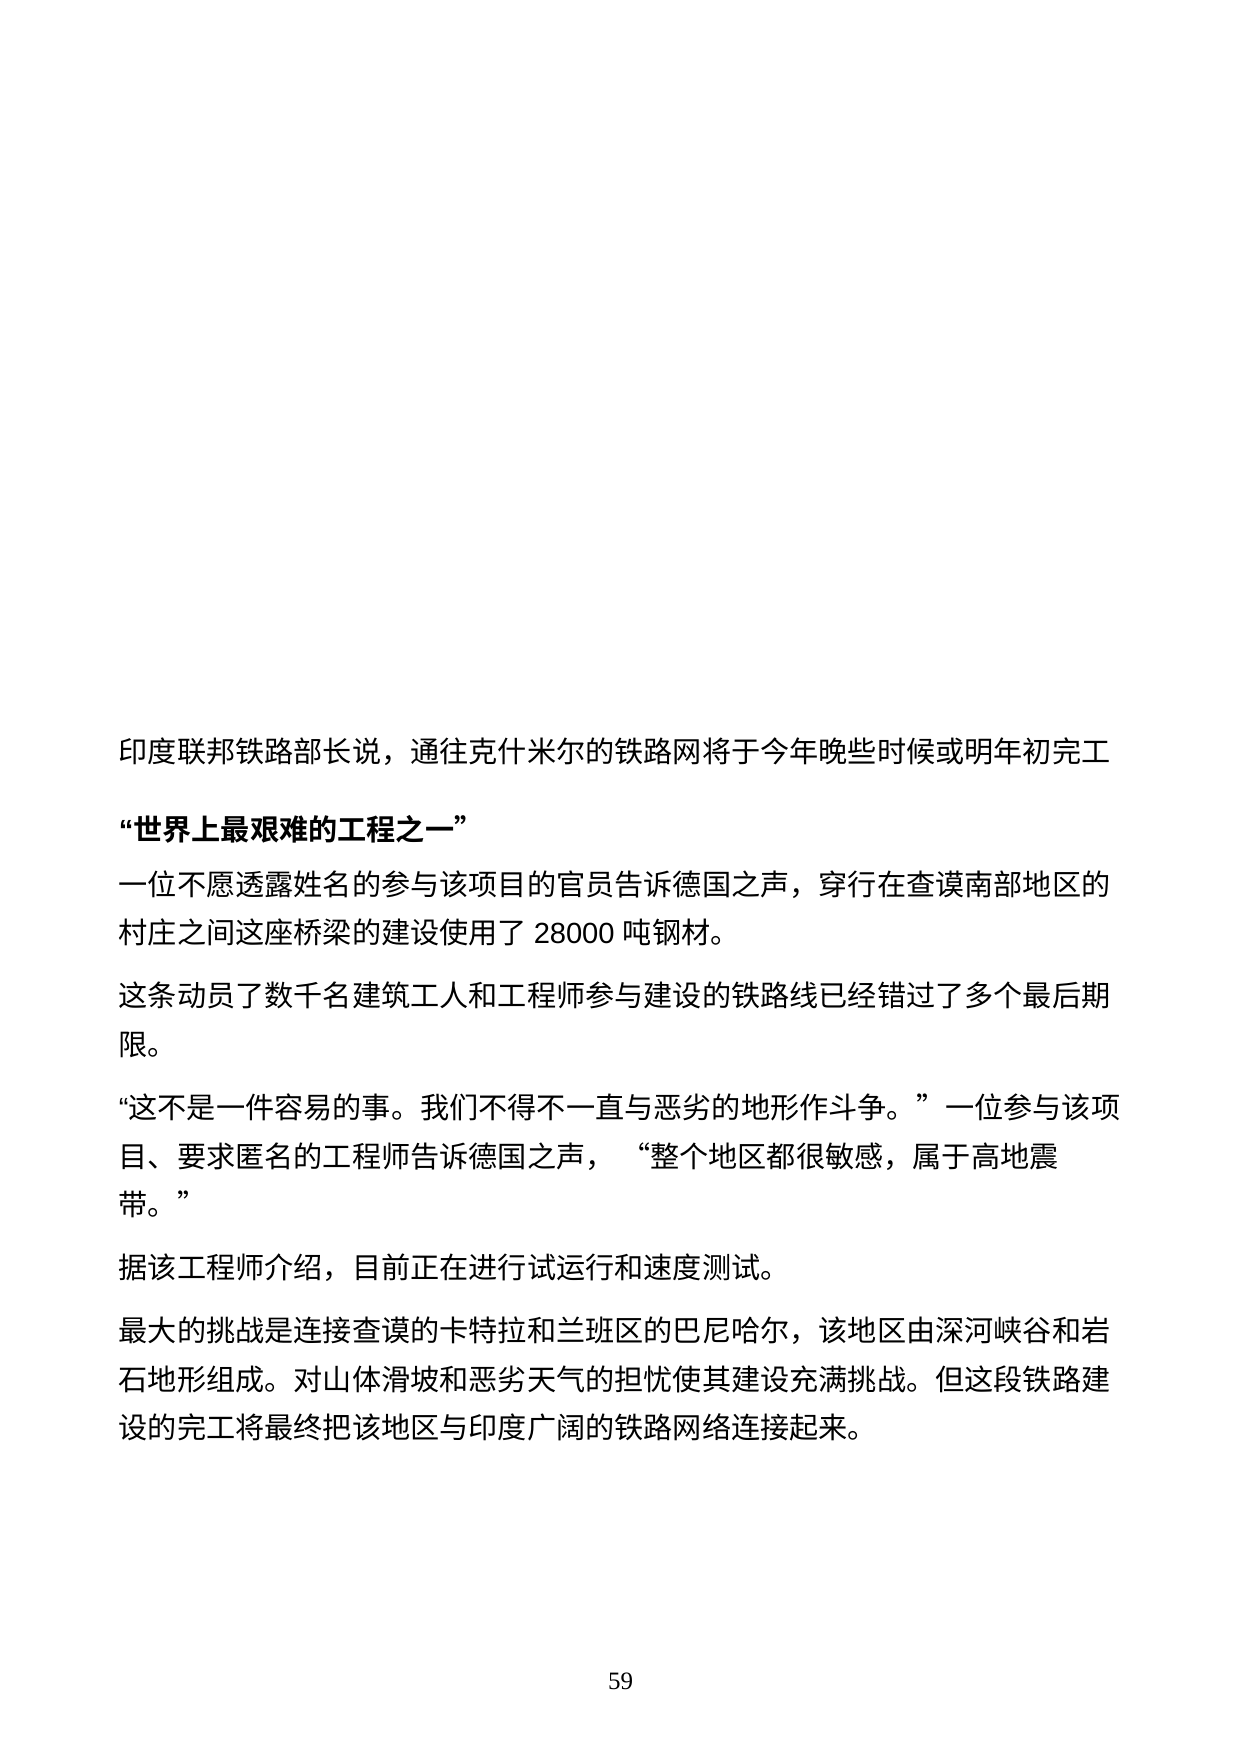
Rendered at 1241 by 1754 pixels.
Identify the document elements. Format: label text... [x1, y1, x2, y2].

text 据该工程师介绍，目前正在进行试运行和速度测试。 [118, 1245, 1122, 1287]
text “这不是一件容易的事。我们不得不一直与恶劣的地形作斗争。”一位参与该项目、要求匿名的工程师告诉德国之声， “整个地区都很敏感，属于高地震带。” [118, 1084, 1122, 1224]
text 印度联邦铁路部长说，通往克什米尔的铁路网将于今年晚些时候或明年初完工 [118, 729, 1122, 771]
text 一位不愿透露姓名的参与该项目的官员告诉德国之声，穿行在查谟南部地区的村庄之间这座桥梁的建设使用了 28000 吨钢材。 [118, 861, 1122, 952]
text 这条动员了数千名建筑工人和工程师参与建设的铁路线已经错过了多个最后期限。 [118, 973, 1122, 1064]
subtitle “世界上最艰难的工程之一” [118, 806, 1122, 849]
text 最大的挑战是连接查谟的卡特拉和兰班区的巴尼哈尔，该地区由深河峡谷和岩石地形组成。对山体滑坡和恶劣天气的担忧使其建设充满挑战。但这段铁路建设的完工将最终把该地区与印度广阔的铁路网络连接起来。 [118, 1308, 1122, 1447]
